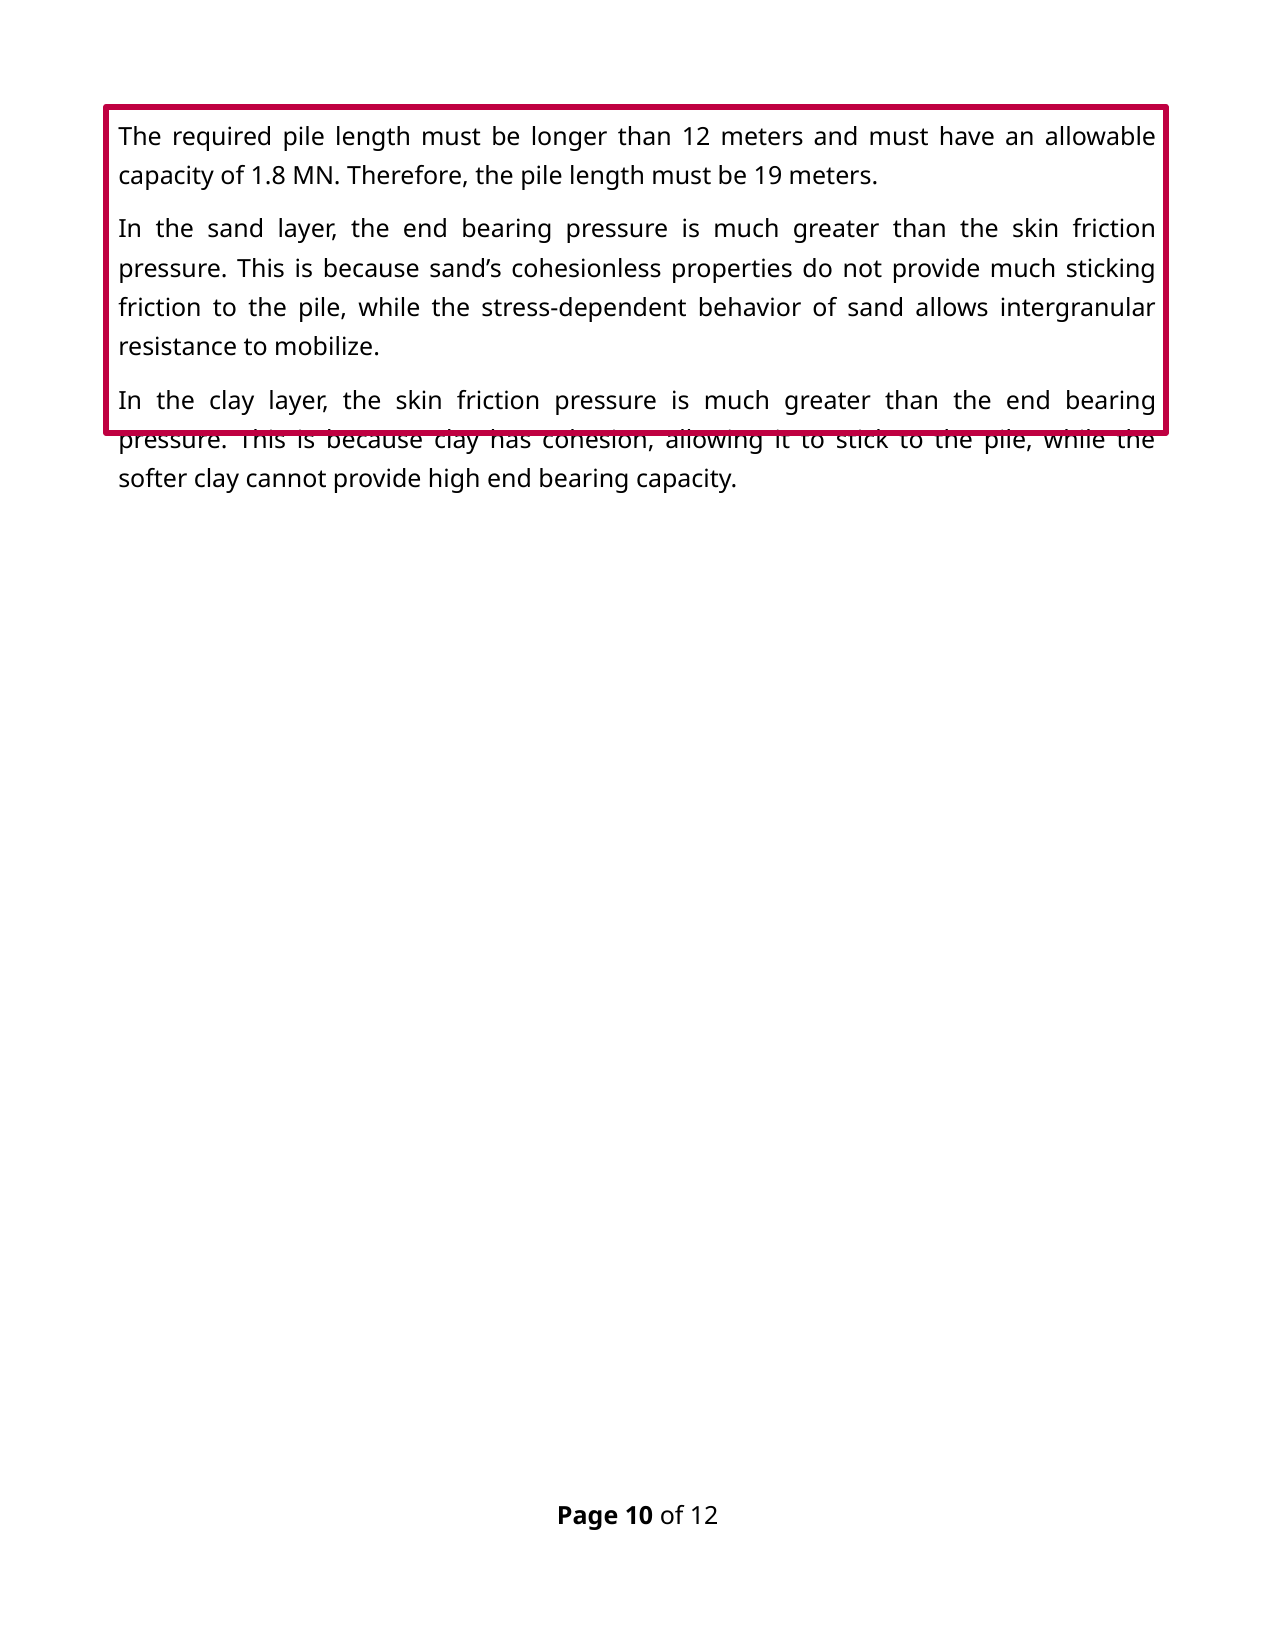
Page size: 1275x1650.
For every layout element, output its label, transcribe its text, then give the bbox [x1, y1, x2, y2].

text In the clay layer, the skin friction pressure is much greater than the end bearing [118, 382, 1157, 430]
text The required pile length must be longer than 12 meters and must have an allowable capacity of 1.8 MN. Therefore, the pile length must be 19 meters. [118, 118, 1157, 191]
text In the sand layer, the end bearing pressure is much greater than the skin friction pressure. This is because sand’s cohesionless properties do not provide much sticking friction to the pile, while the stress-dependent behavior of sand allows intergranular resistance to mobilize. [118, 211, 1157, 363]
text pressure. This is because clay has cohesion, allowing it to stick to the pile, while the softer clay cannot provide high end bearing capacity. [118, 436, 1157, 495]
